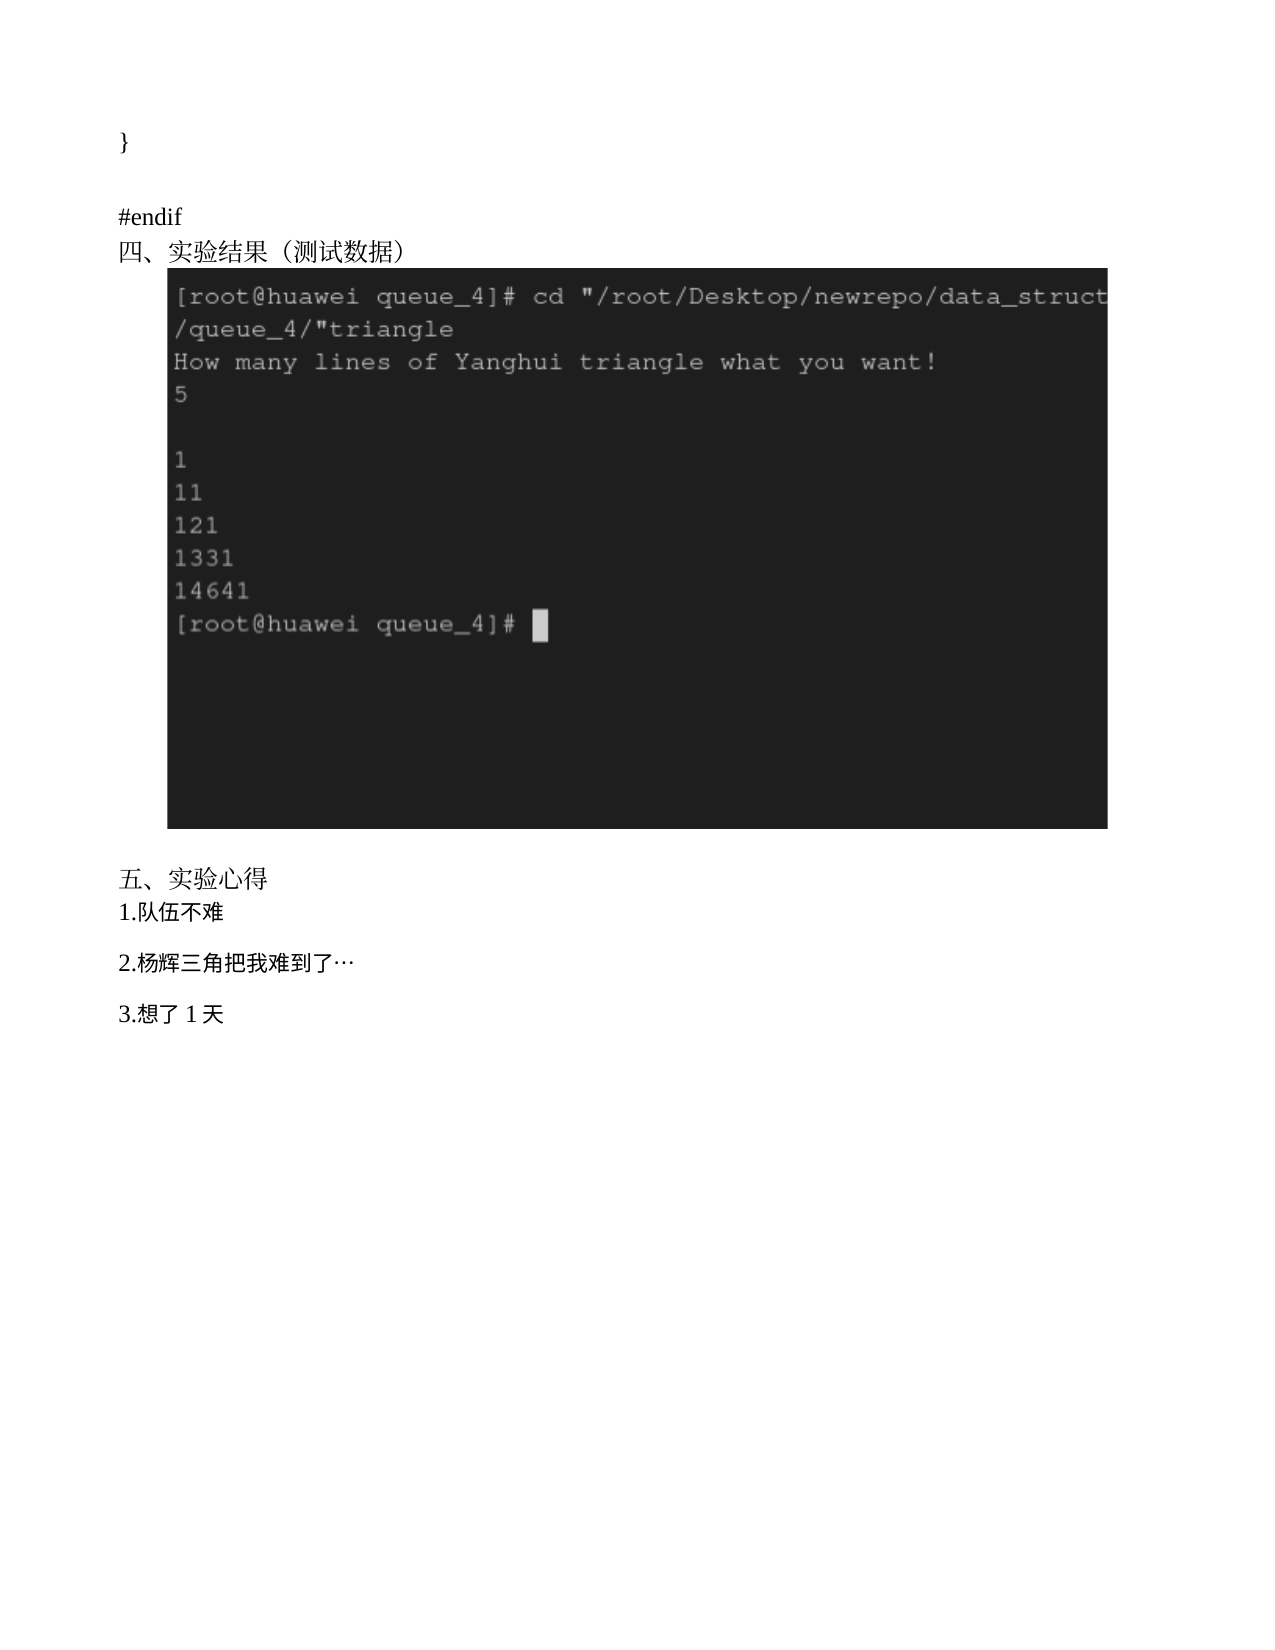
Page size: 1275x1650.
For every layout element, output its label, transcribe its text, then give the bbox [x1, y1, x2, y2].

text 2.杨辉三角把我难到了… [118, 946, 1157, 978]
text 1.队伍不难 [118, 895, 1157, 927]
text 四、实验结果（测试数据） [118, 231, 1157, 268]
text 3.想了1天 [118, 997, 1157, 1029]
picture [167, 268, 1108, 829]
text } [118, 118, 1157, 156]
text 五、实验心得 [118, 858, 1157, 895]
text #endif [118, 193, 1157, 231]
